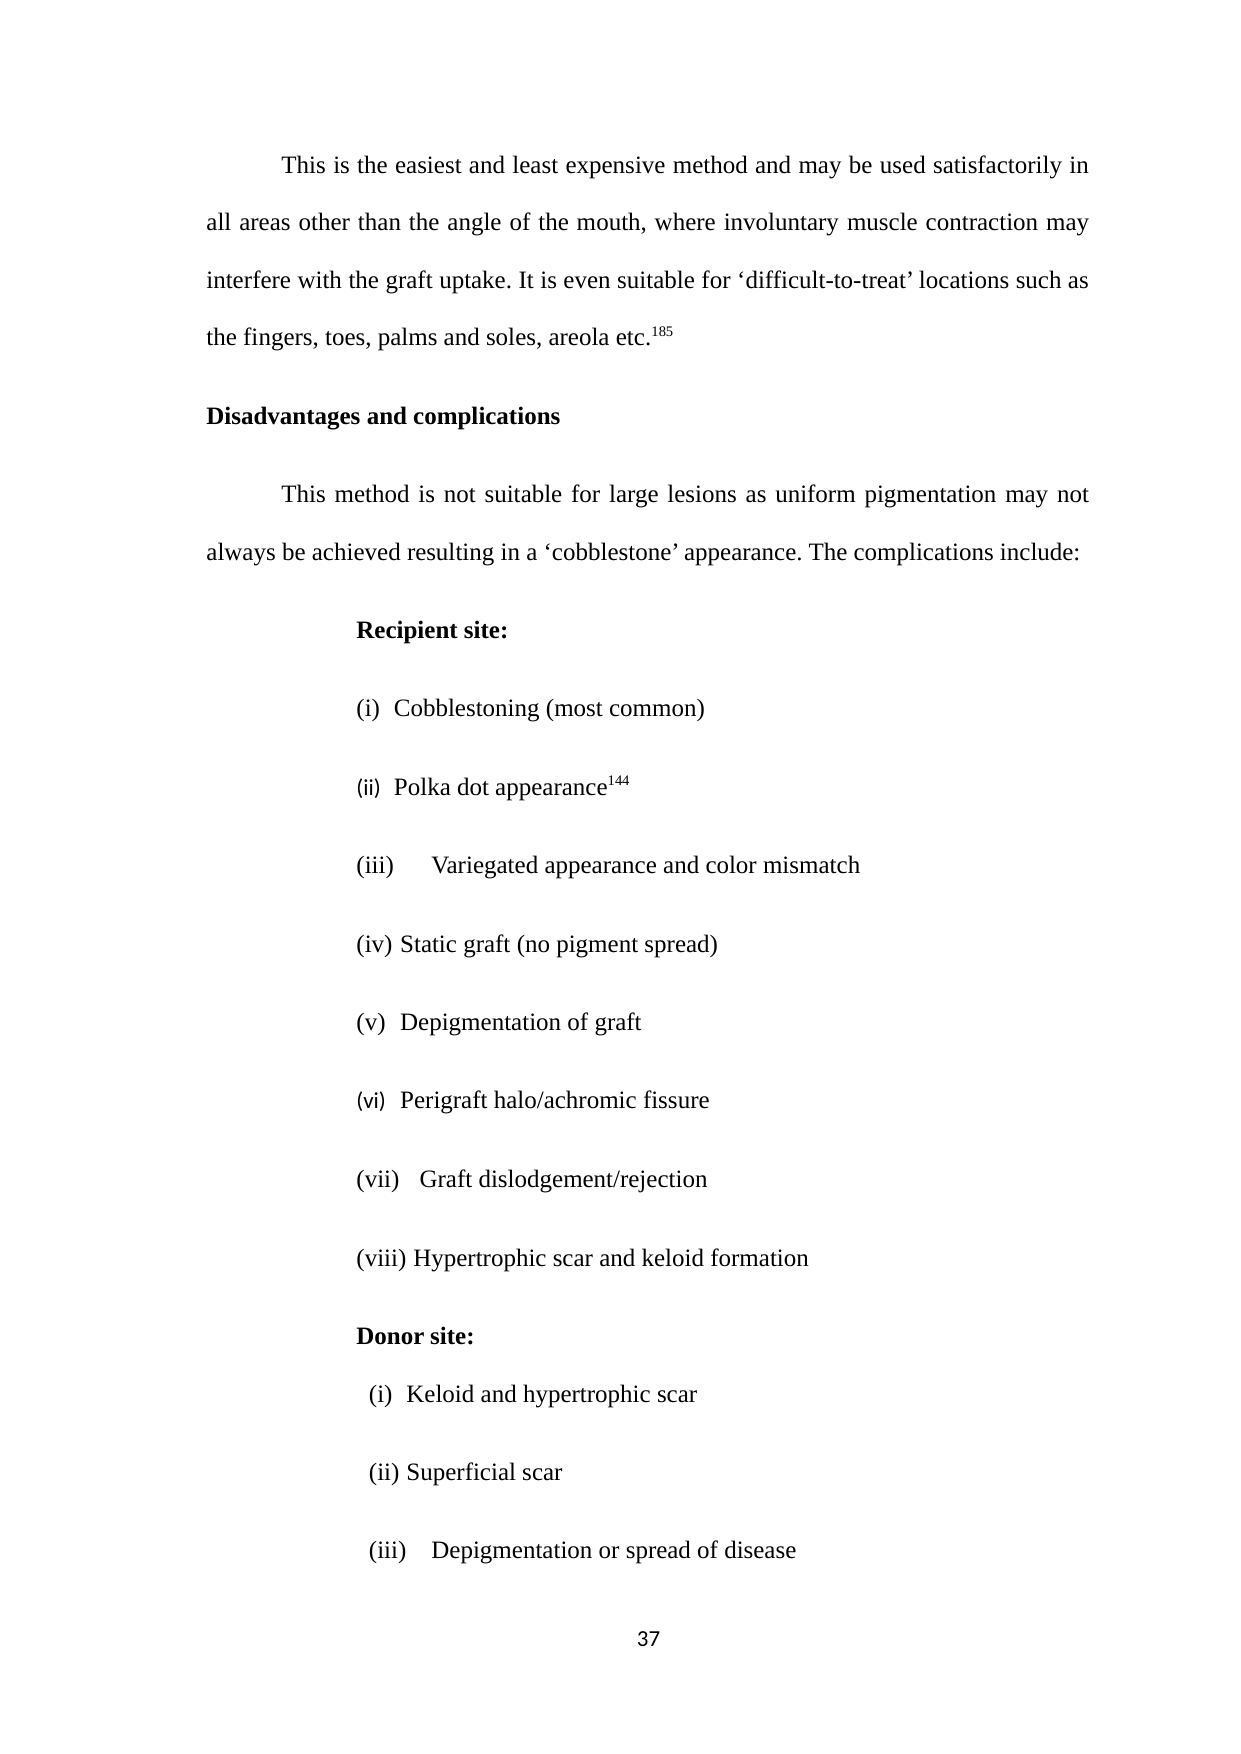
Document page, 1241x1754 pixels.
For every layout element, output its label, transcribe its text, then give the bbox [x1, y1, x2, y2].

list Depigmentation or spread of disease [369, 1535, 1090, 1564]
list Depigmentation of graft [356, 1007, 1090, 1036]
text Donor site: [206, 1321, 1090, 1350]
list Graft dislodgement/rejection [356, 1164, 1090, 1193]
list Recipient site: [206, 615, 1090, 644]
list This method is not suitable for large lesions as uniform pigmentation may not always be achieved resulting in a ‘cobblestone’ appearance. The complications include: [206, 479, 1090, 565]
list Superficial scar [369, 1457, 1090, 1486]
list Static graft (no pigment spread) [356, 929, 1090, 958]
list Disadvantages and complications [206, 401, 1090, 429]
list Variegated appearance and color mismatch [356, 851, 1090, 879]
list Perigraft halo/achromic fissure [356, 1086, 1090, 1115]
list Cobblestoning (most common) [356, 693, 1090, 722]
list Hypertrophic scar and keloid formation [356, 1243, 1090, 1272]
list Keloid and hypertrophic scar [369, 1379, 1090, 1407]
list Polka dot appearance144 [356, 772, 1090, 801]
list This is the easiest and least expensive method and may be used satisfactorily in all areas other than the angle of the mouth, where involuntary muscle contraction may interfere with the graft uptake. It is even suitable for ‘difficult-to-treat’ locations such as the fingers, toes, palms and soles, areola etc.185 [206, 150, 1090, 351]
